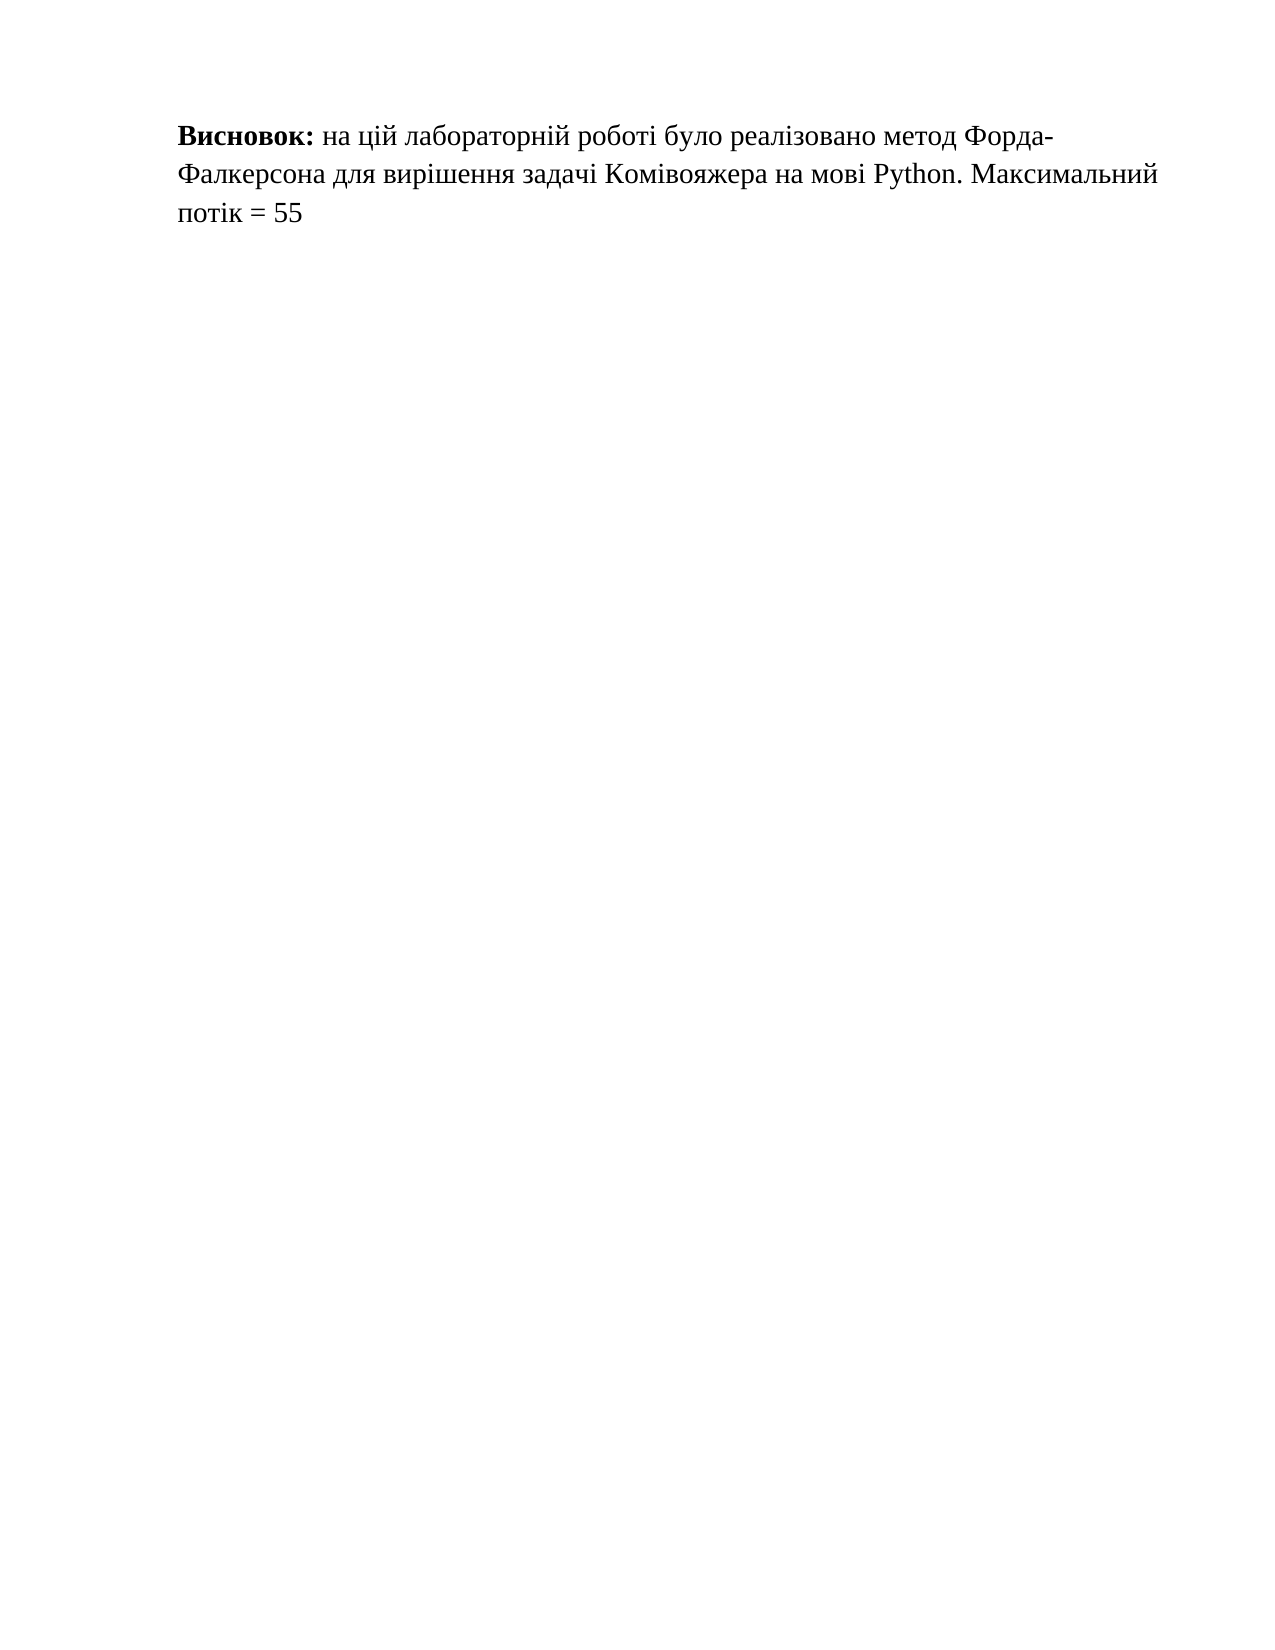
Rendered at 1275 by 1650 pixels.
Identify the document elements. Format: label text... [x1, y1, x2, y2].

text Висновок: на цій лабораторній роботі було реалізовано метод Форда-Фалкерсона для вирішення задачі Комівояжера на мові Python. Максимальний потік = 55 [177, 118, 1186, 229]
